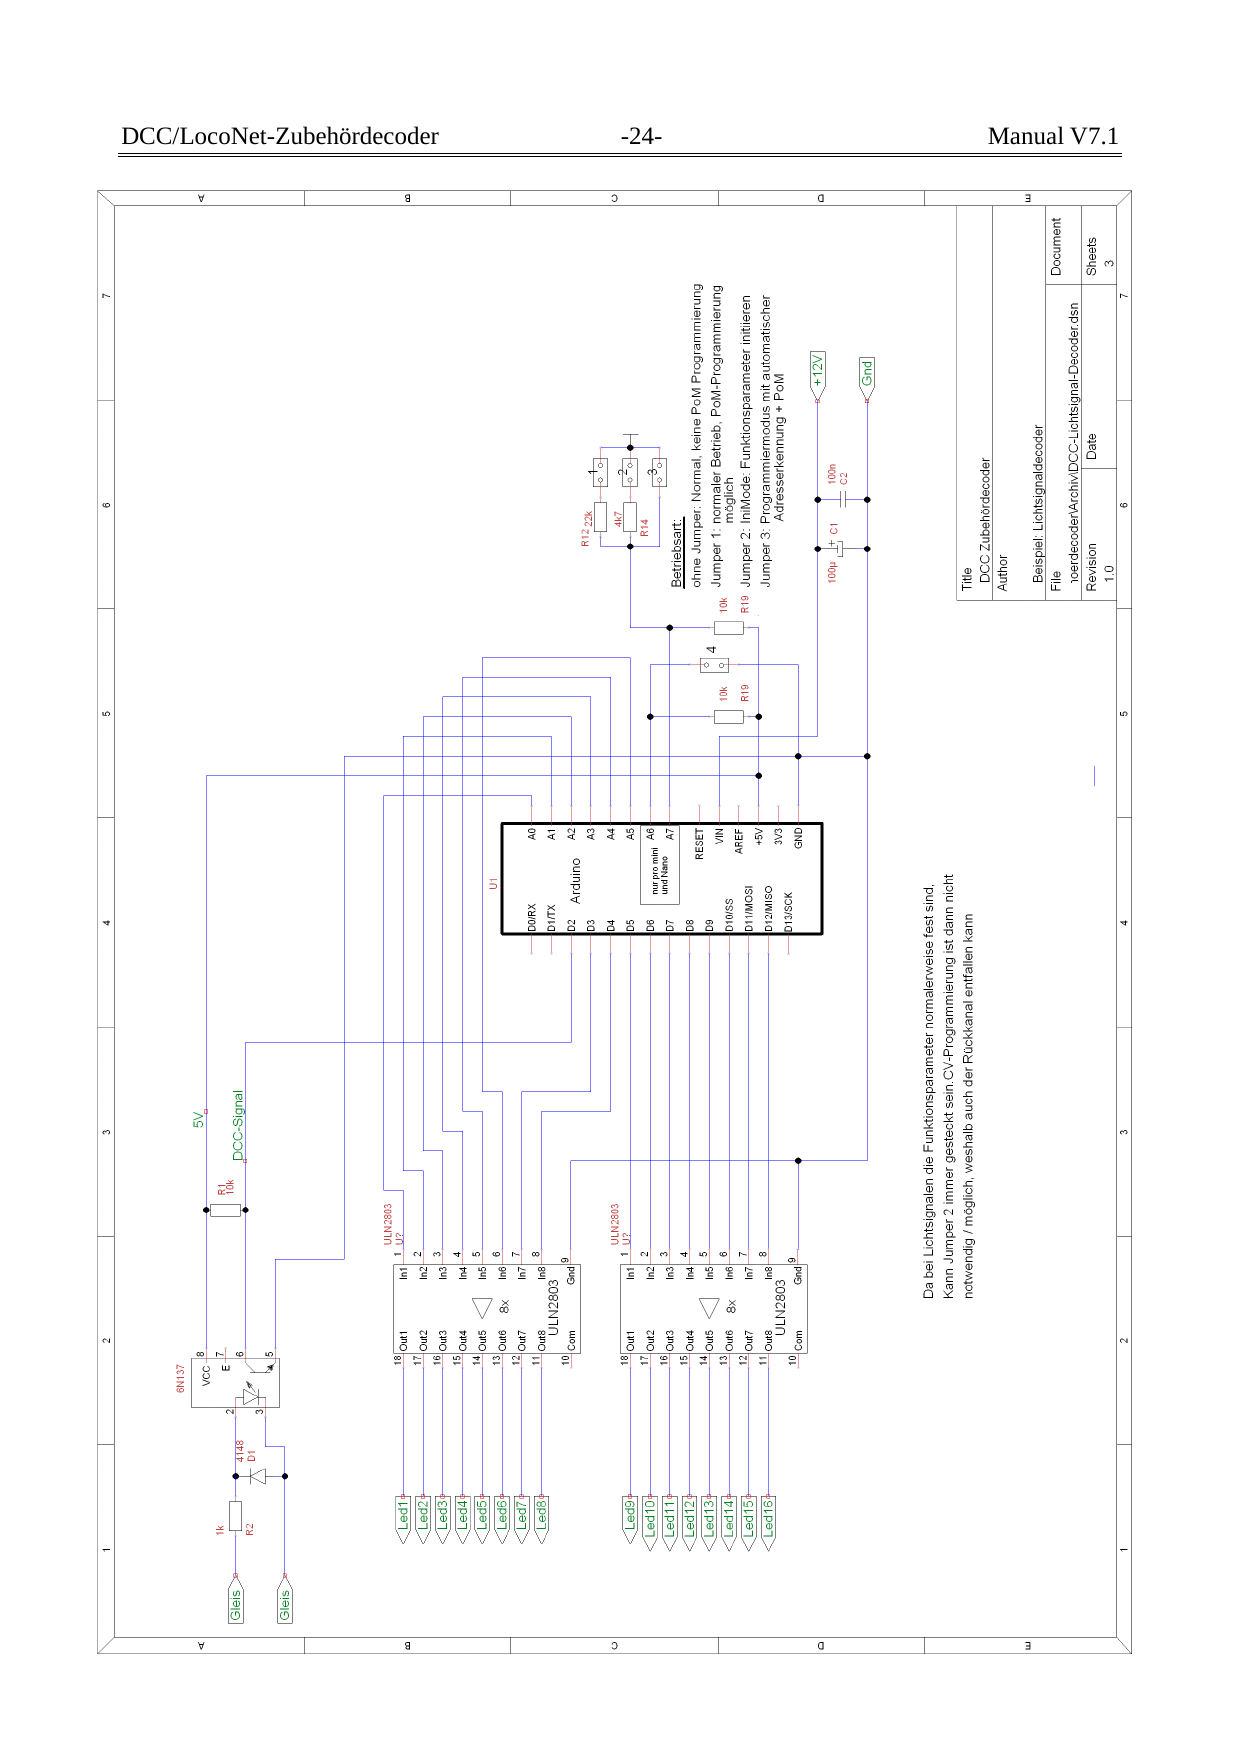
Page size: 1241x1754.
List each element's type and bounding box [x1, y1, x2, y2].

picture [97, 179, 1143, 1654]
